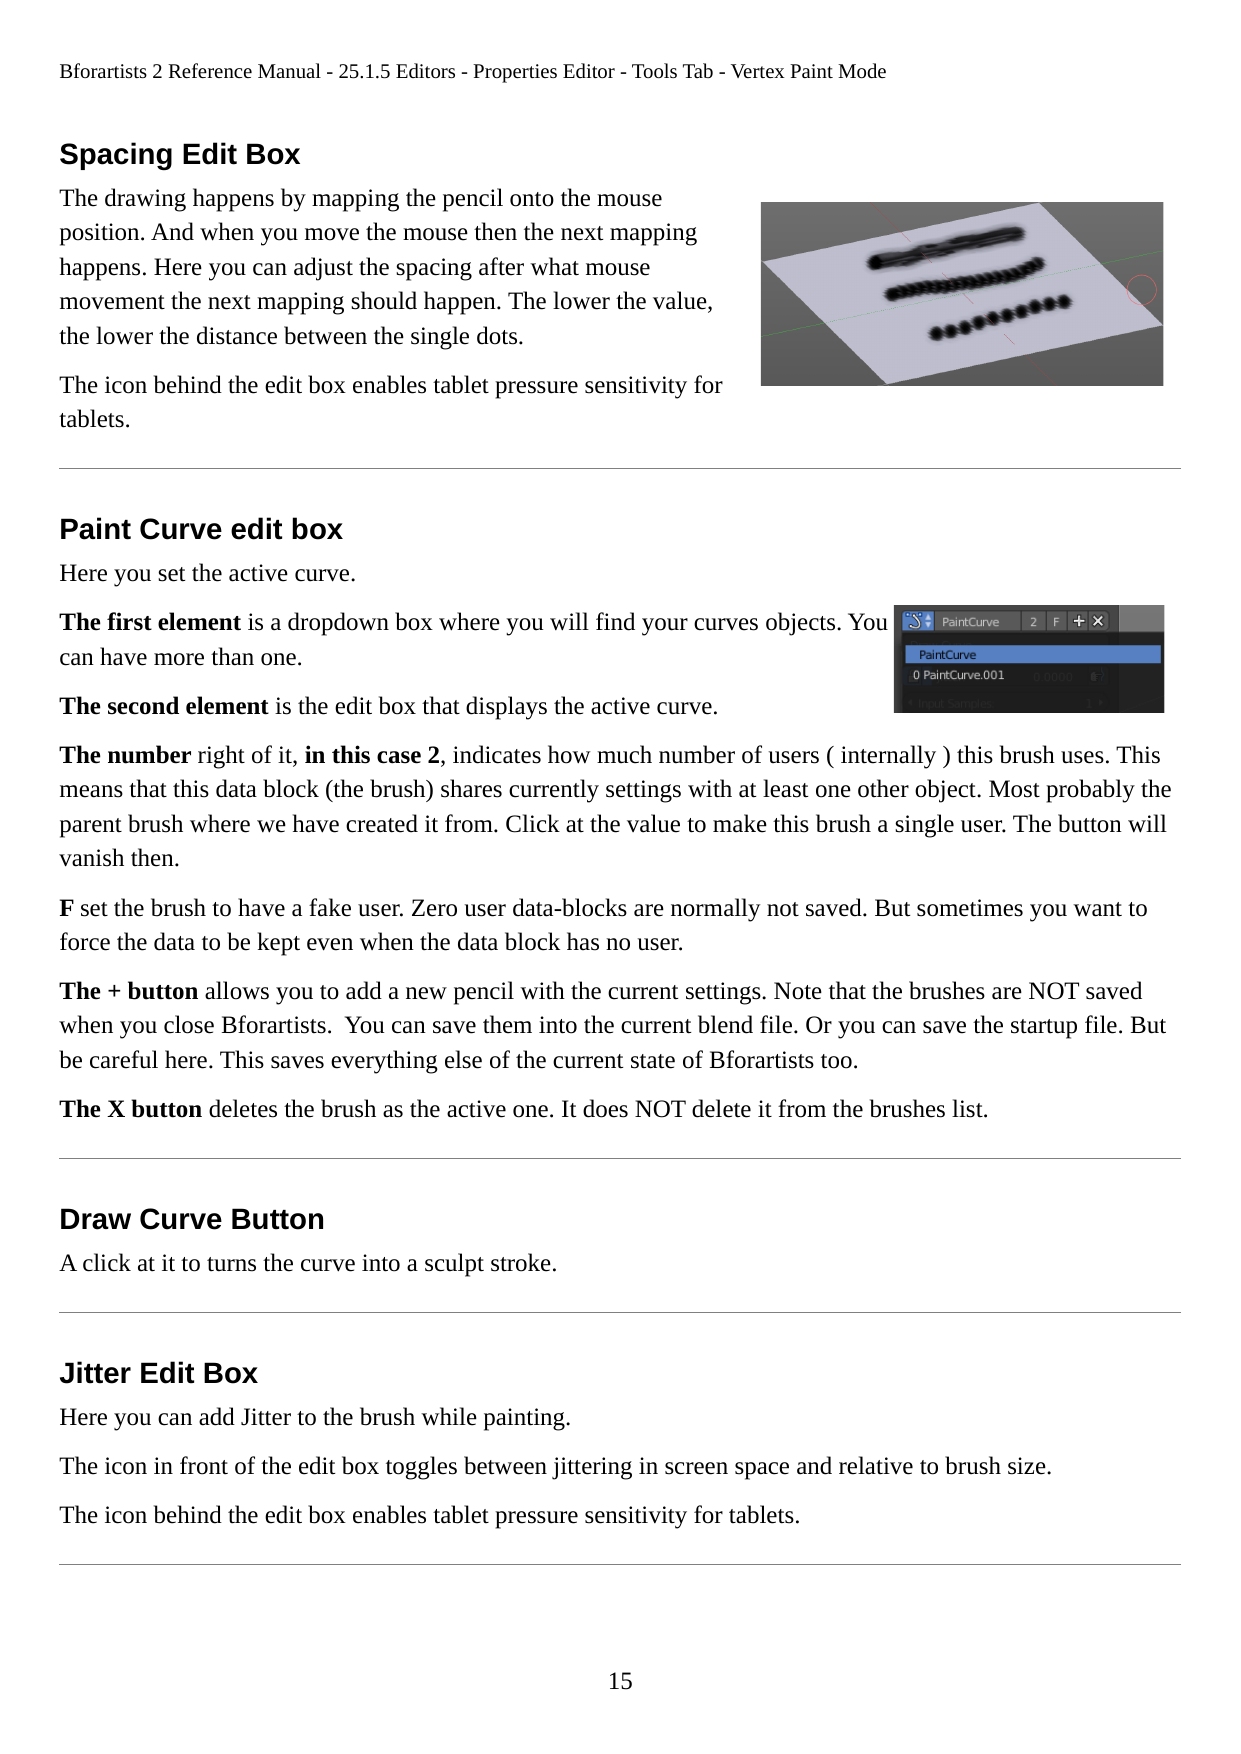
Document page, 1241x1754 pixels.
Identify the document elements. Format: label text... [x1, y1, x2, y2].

subtitle Spacing Edit Box [59, 137, 1181, 170]
text The first element is a dropdown box where you will find your curves objects. You can have more than one. [59, 607, 893, 671]
text F set the brush to have a fake user. Zero user data-blocks are normally not saved. But sometimes you want to force the data to be kept even when the data block has no user. [59, 893, 1181, 956]
subtitle Jitter Edit Box [59, 1356, 1181, 1390]
text The second element is the edit box that displays the active curve. [59, 691, 1181, 720]
text The icon behind the edit box enables tablet pressure sensitivity for tablets. [59, 370, 1181, 433]
subtitle Draw Curve Button [59, 1202, 1181, 1236]
text The X button deletes the brush as the active one. It does NOT delete it from the brushes list. [59, 1094, 1181, 1123]
text Here you set the active curve. [59, 558, 1181, 587]
text The drawing happens by mapping the pencil onto the mouse position. And when you move the mouse then the next mapping happens. Here you can adjust the spacing after what mouse movement the next mapping should happen. The lower the value, the lower the distance between the single dots. [59, 183, 1181, 349]
subtitle Paint Curve edit box [59, 512, 1181, 546]
text The icon behind the edit box enables tablet pressure sensitivity for tablets. [59, 1500, 1181, 1529]
text The icon in front of the edit box toggles between jittering in screen space and relative to brush size. [59, 1451, 1181, 1480]
text The + button allows you to add a new pencil with the current settings. Note that the brushes are NOT saved when you close Bforartists. You can save them into the current blend file. Or you can save the startup file. But be careful here. This saves everything else of the current state of Bforartists too. [59, 976, 1181, 1074]
text The number right of it, in this case 2, indicates how much number of users ( internally ) this brush uses. This means that this data block (the brush) shares currently settings with at least one other object. Most probably the parent brush where we have created it from. Click at the value to make this brush a single user. The button will vanish then. [59, 740, 1181, 872]
text A click at it to turns the curve into a sculpt stroke. [59, 1248, 1181, 1277]
text Here you can add Jitter to the brush while painting. [59, 1402, 1181, 1431]
picture [760, 202, 1164, 386]
picture [893, 605, 1165, 713]
